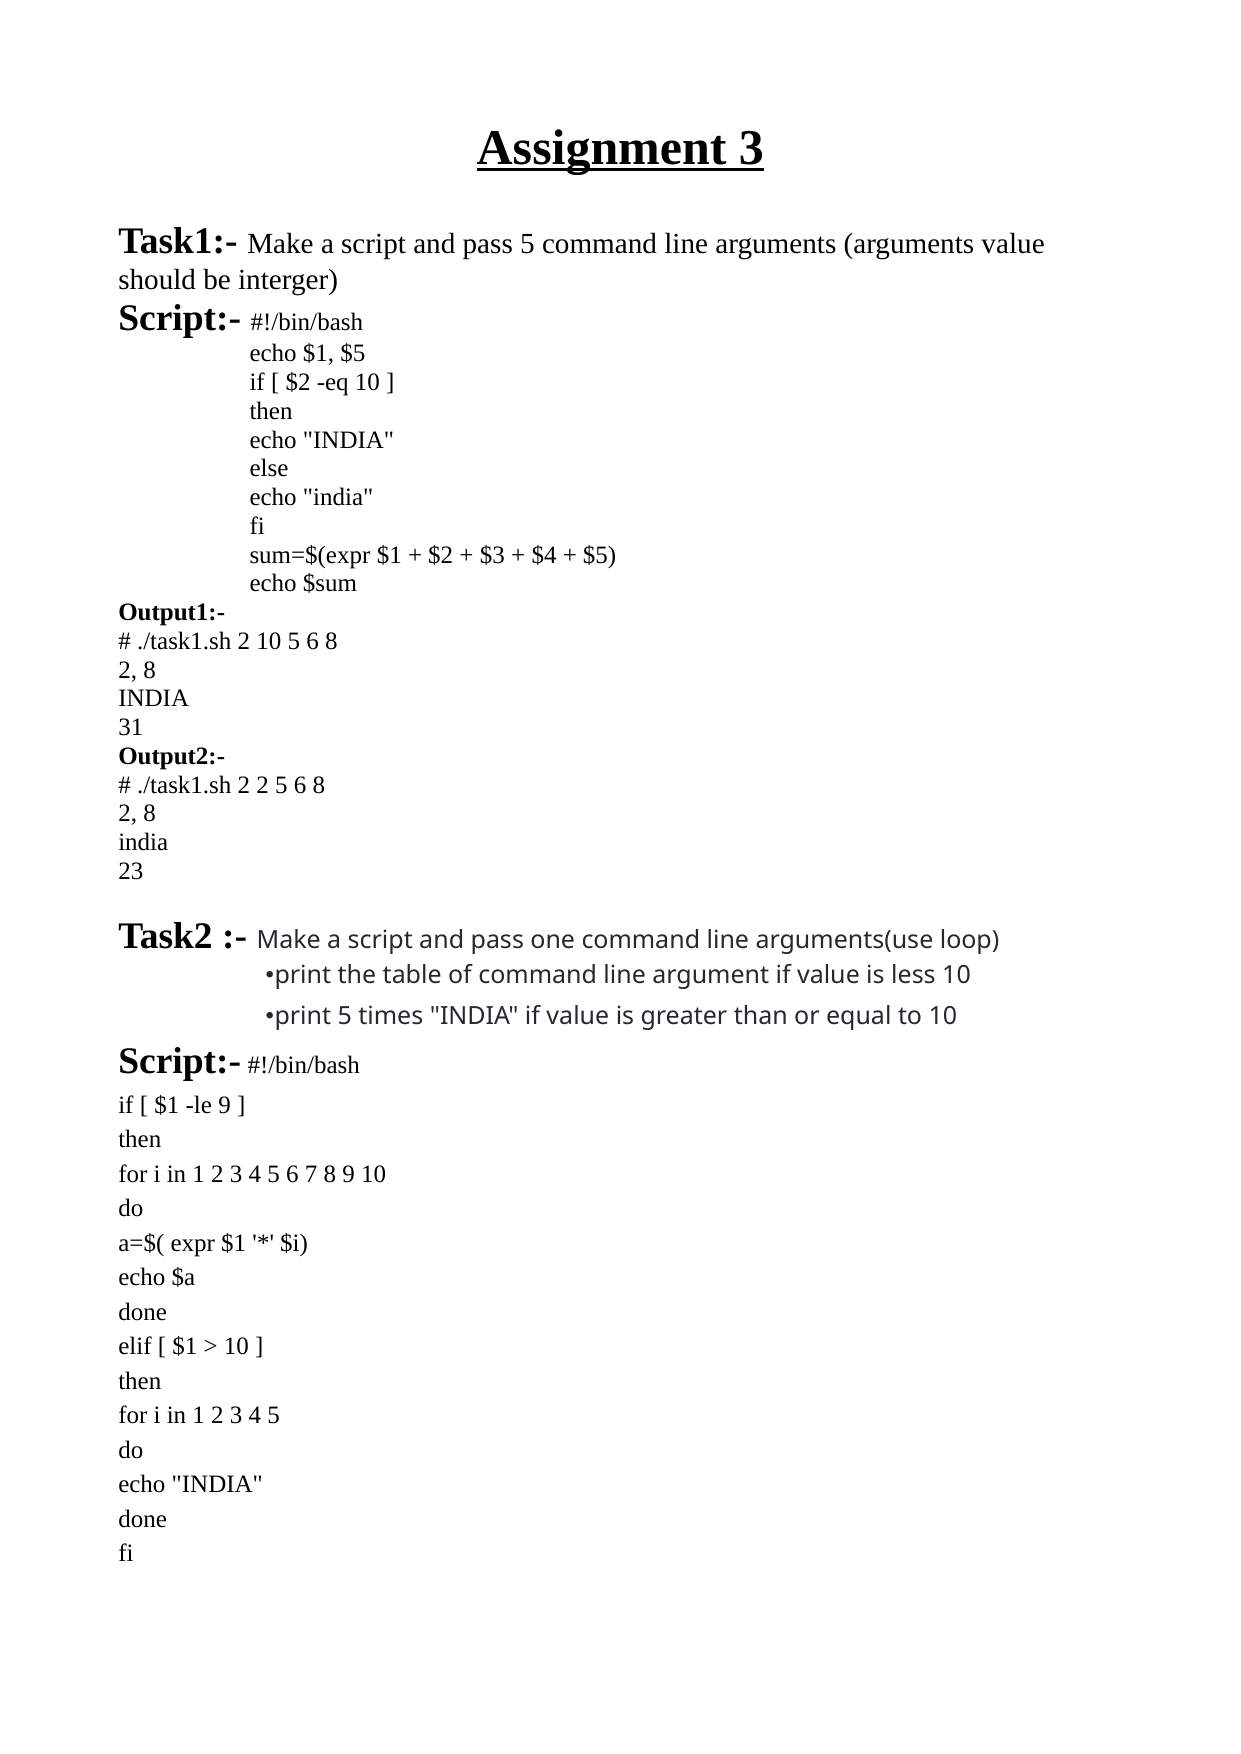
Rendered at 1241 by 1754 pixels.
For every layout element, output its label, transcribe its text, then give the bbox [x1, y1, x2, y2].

text echo $1, $5 [118, 338, 1122, 367]
text 31 [118, 712, 1122, 741]
text Task1:- Make a script and pass 5 command line arguments (arguments value should be interger) [118, 219, 1122, 295]
text 2, 8 [118, 655, 1122, 683]
text elif [ $1 > 10 ] [118, 1331, 1122, 1360]
text echo $a [118, 1262, 1122, 1291]
text echo "INDIA" [118, 1469, 1122, 1498]
text 2, 8 [118, 798, 1122, 827]
text echo $sum [118, 568, 1122, 597]
text Script:- #!/bin/bash [118, 1038, 1122, 1081]
text a=$( expr $1 '*' $i) [118, 1228, 1122, 1257]
text if [ $1 -le 9 ] [118, 1090, 1122, 1119]
text # ./task1.sh 2 2 5 6 8 [118, 770, 1122, 798]
text then [118, 1124, 1122, 1153]
text fi [118, 1538, 1122, 1567]
text sum=$(expr $1 + $2 + $3 + $4 + $5) [118, 540, 1122, 568]
text then [118, 396, 1122, 425]
list print 5 times "INDIA" if value is greater than or equal to 10 [118, 997, 1122, 1032]
text Output2:- [118, 741, 1122, 770]
text do [118, 1435, 1122, 1463]
text # ./task1.sh 2 10 5 6 8 [118, 626, 1122, 655]
text 23 [118, 856, 1122, 885]
text echo "india" [118, 482, 1122, 511]
text india [118, 827, 1122, 856]
text done [118, 1504, 1122, 1532]
text Script:- #!/bin/bash [118, 295, 1122, 338]
text Output1:- [118, 597, 1122, 626]
text done [118, 1297, 1122, 1326]
text do [118, 1193, 1122, 1222]
text for i in 1 2 3 4 5 [118, 1400, 1122, 1429]
text then [118, 1366, 1122, 1394]
text Task2 :- Make a script and pass one command line arguments(use loop) [118, 913, 1122, 957]
text else [118, 453, 1122, 482]
text for i in 1 2 3 4 5 6 7 8 9 10 [118, 1159, 1122, 1188]
text if [ $2 -eq 10 ] [118, 367, 1122, 396]
text INDIA [118, 683, 1122, 712]
list print the table of command line argument if value is less 10 [118, 957, 1122, 991]
text echo "INDIA" [118, 425, 1122, 453]
text fi [118, 511, 1122, 540]
text Assignment 3 [118, 118, 1122, 176]
